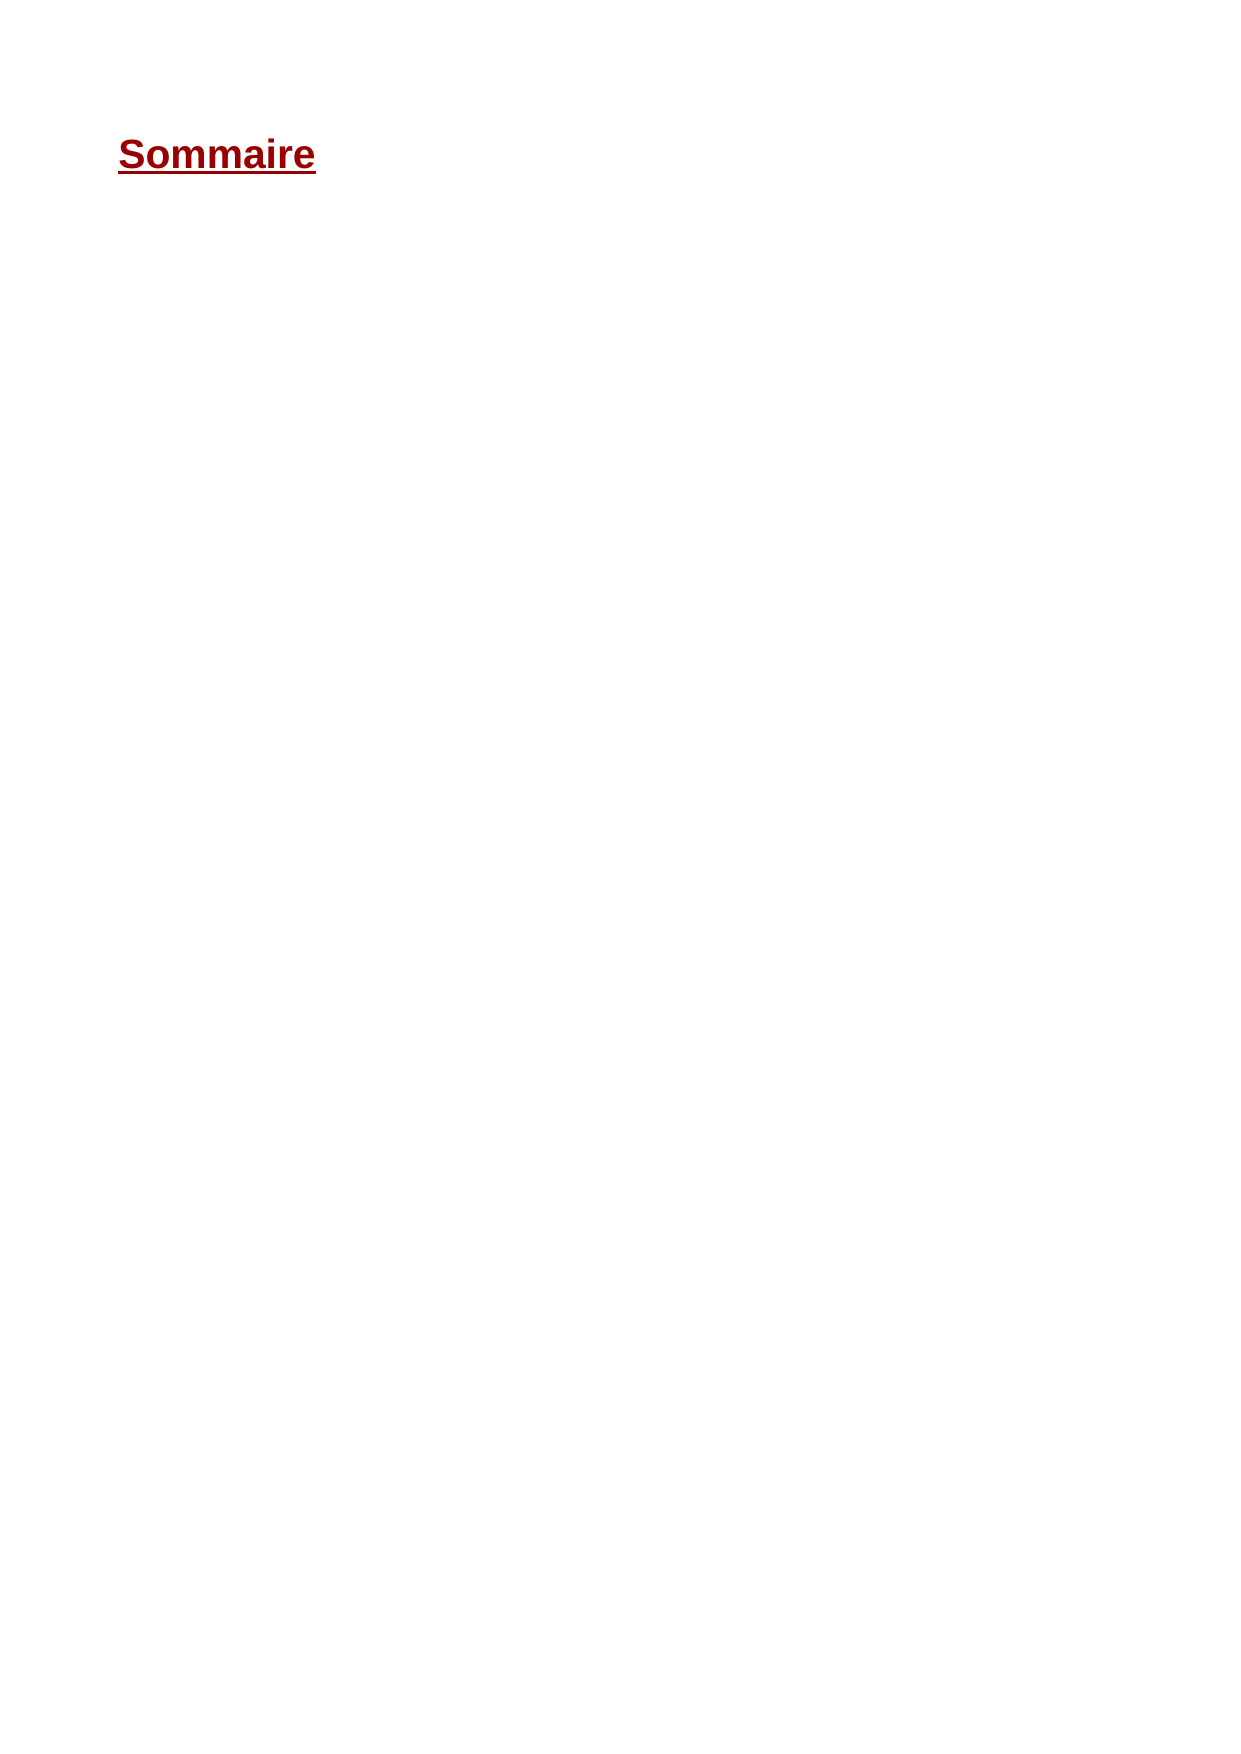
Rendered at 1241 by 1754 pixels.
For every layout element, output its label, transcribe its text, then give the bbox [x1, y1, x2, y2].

subtitle Sommaire [118, 131, 1122, 177]
